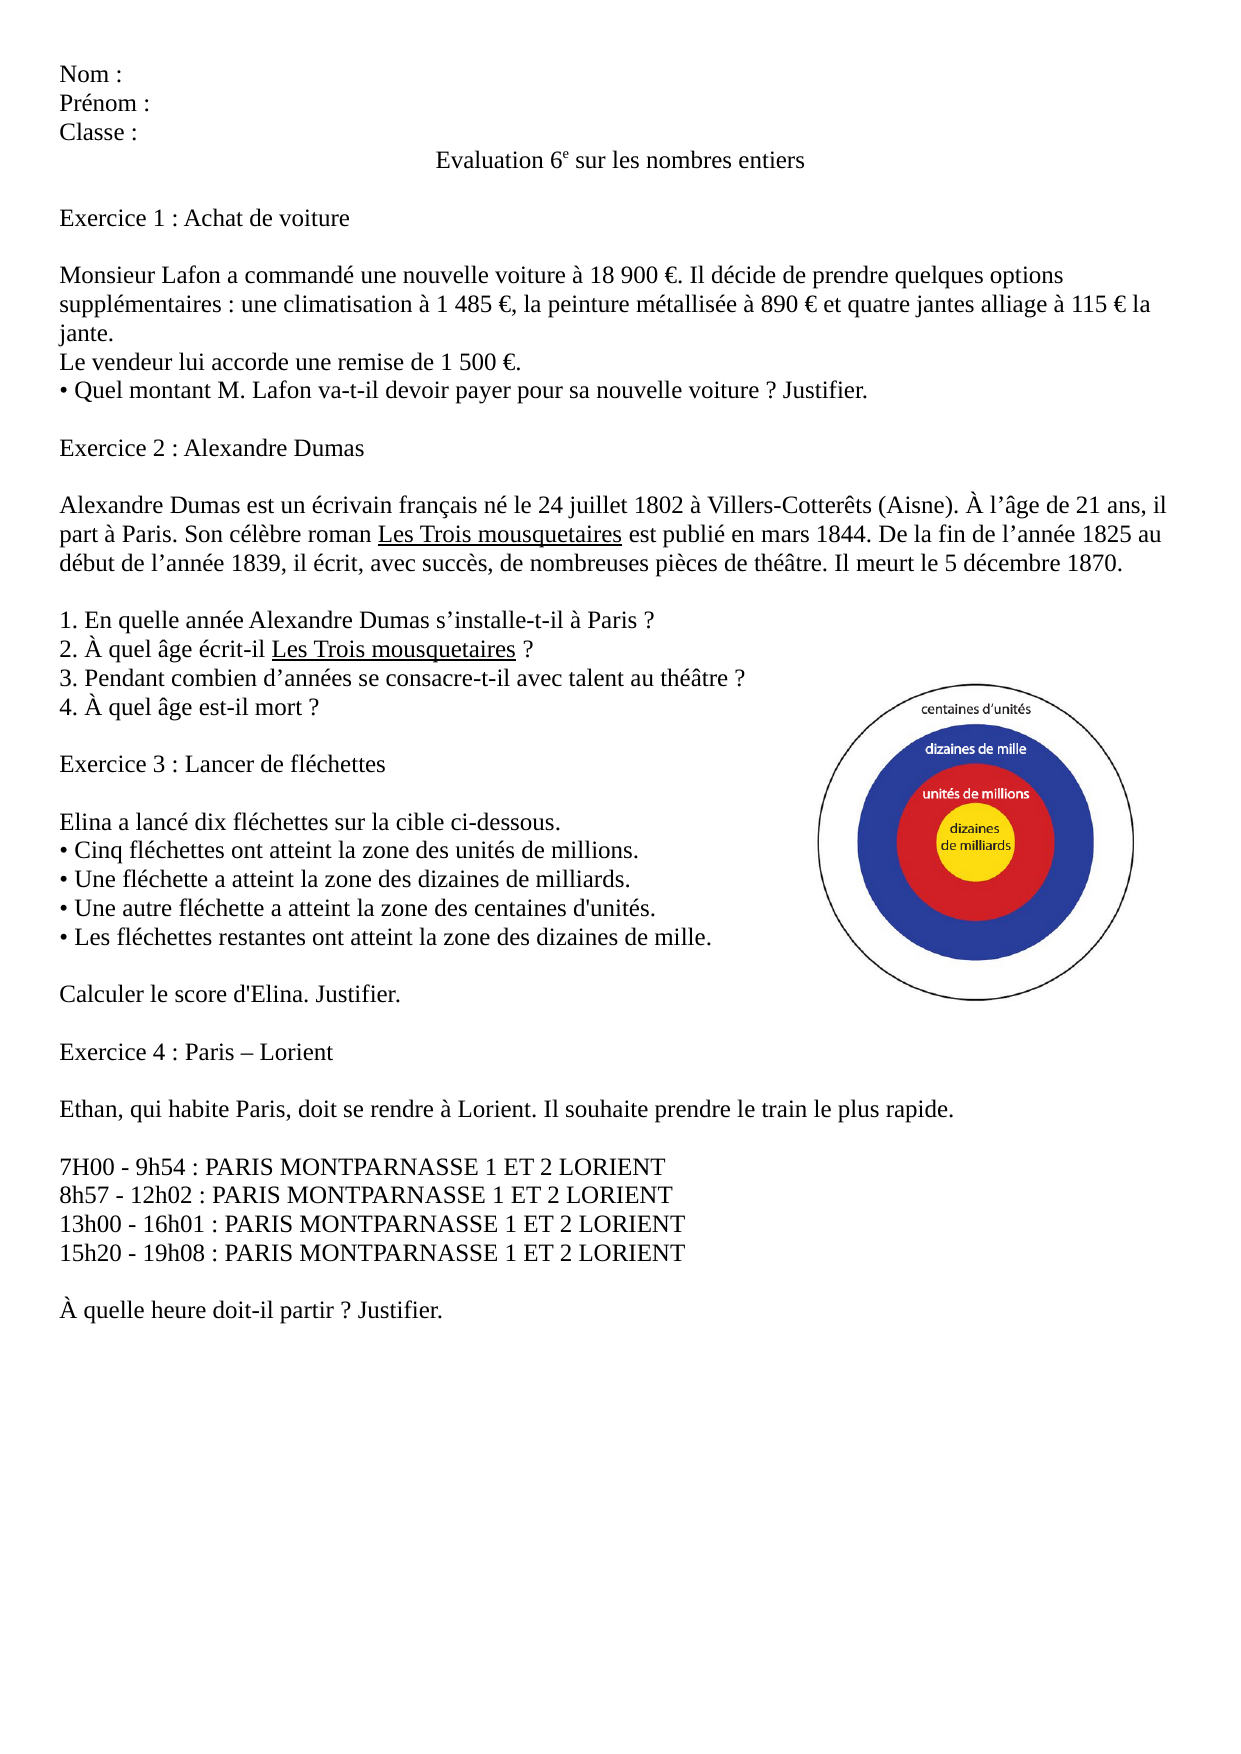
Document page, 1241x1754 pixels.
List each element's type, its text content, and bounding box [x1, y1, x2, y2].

text Alexandre Dumas est un écrivain français né le 24 juillet 1802 à Villers-Cotterêts (Aisne). À l’âge de 21 ans, il part à Paris. Son célèbre roman Les Trois mousquetaires est publié en mars 1844. De la fin de l’année 1825 au début de l’année 1839, il écrit, avec succès, de nombreuses pièces de théâtre. Il meurt le 5 décembre 1870. 1. En quelle année Alexandre Dumas s’installe-t-il à Paris ? 2. À quel âge écrit-il Les Trois mousquetaires ? 3. Pendant combien d’années se consacre-t-il avec talent au théâtre ? 4. À quel âge est-il mort ? [59, 490, 1181, 720]
text Exercice 4 : Paris – Lorient [59, 1037, 1181, 1065]
text Classe : [59, 117, 1181, 145]
text Prénom : [59, 88, 1181, 117]
text Exercice 3 : Lancer de fléchettes [59, 749, 804, 778]
text Nom : [59, 59, 1181, 88]
text Evaluation 6e sur les nombres entiers [59, 145, 1181, 174]
text Exercice 1 : Achat de voiture [59, 203, 1181, 232]
text Exercice 2 : Alexandre Dumas [59, 433, 1181, 462]
text Ethan, qui habite Paris, doit se rendre à Lorient. Il souhaite prendre le train le plus rapide. 7H00 - 9h54 : PARIS MONTPARNASSE 1 ET 2 LORIENT 8h57 - 12h02 : PARIS MONTPARNASSE 1 ET 2 LORIENT 13h00 - 16h01 : PARIS MONTPARNASSE 1 ET 2 LORIENT 15h20 - 19h08 : PARIS MONTPARNASSE 1 ET 2 LORIENT À quelle heure doit-il partir ? Justifier. [59, 1094, 1181, 1324]
picture [804, 681, 1150, 1004]
text Monsieur Lafon a commandé une nouvelle voiture à 18 900 €. Il décide de prendre quelques options supplémentaires : une climatisation à 1 485 €, la peinture métallisée à 890 € et quatre jantes alliage à 115 € la jante. Le vendeur lui accorde une remise de 1 500 €. • Quel montant M. Lafon va-t-il devoir payer pour sa nouvelle voiture ? Justifier. [59, 260, 1181, 404]
text [1150, 749, 1181, 778]
text Elina a lancé dix fléchettes sur la cible ci-dessous. • Cinq fléchettes ont atteint la zone des unités de millions. • Une fléchette a atteint la zone des dizaines de milliards. • Une autre fléchette a atteint la zone des centaines d'unités. • Les fléchettes restantes ont atteint la zone des dizaines de mille. Calculer le score d'Elina. Justifier. [59, 807, 1181, 1008]
